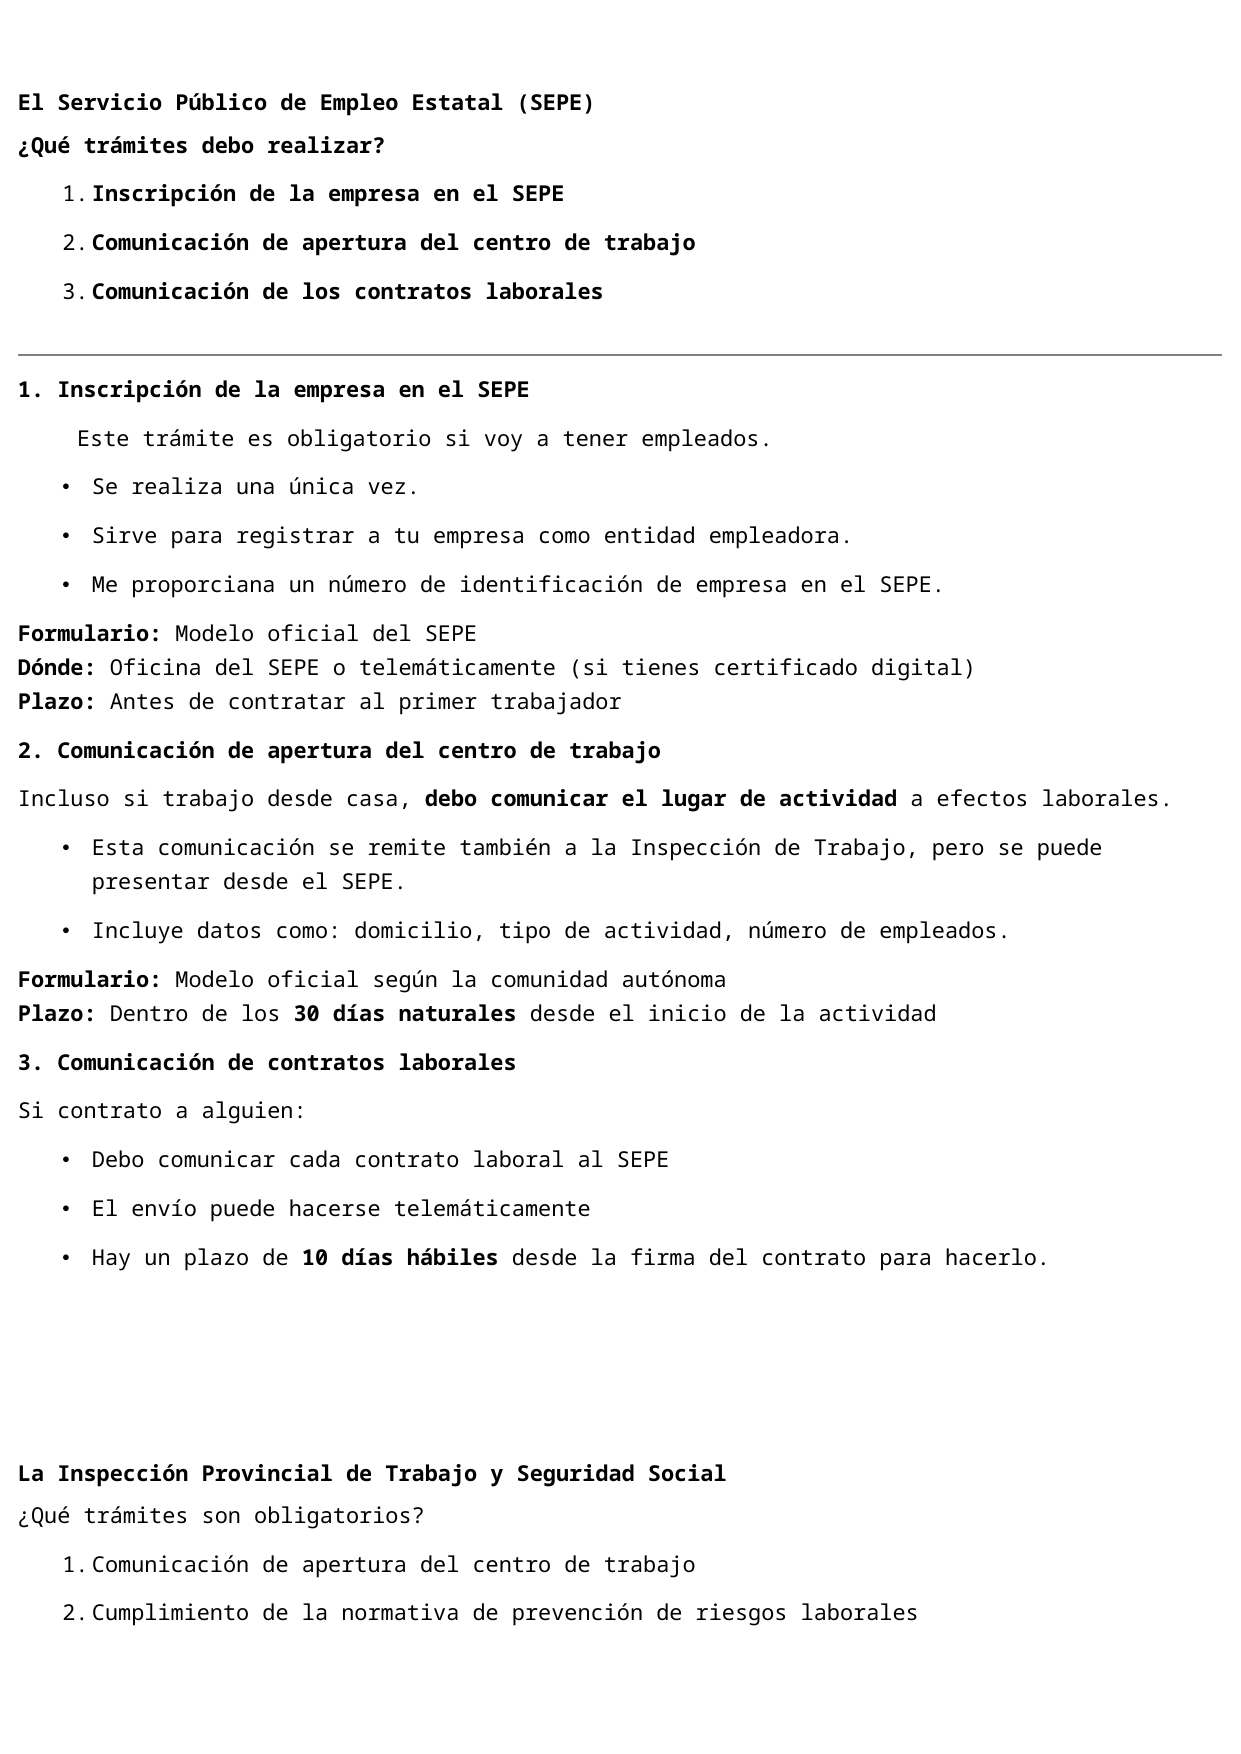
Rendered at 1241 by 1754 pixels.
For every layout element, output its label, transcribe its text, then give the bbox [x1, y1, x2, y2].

list Cumplimiento de la normativa de prevención de riesgos laborales [62, 1597, 1222, 1627]
list Hay un plazo de 10 días hábiles desde la firma del contrato para hacerlo. [62, 1242, 1222, 1271]
list Comunicación de los contratos laborales [62, 276, 1222, 306]
list Me proporciana un número de identificación de empresa en el SEPE. [62, 569, 1222, 598]
text Si contrato a alguien: [18, 1095, 1222, 1125]
list El envío puede hacerse telemáticamente [62, 1193, 1222, 1223]
subtitle ¿Qué trámites son obligatorios? [18, 1500, 1222, 1529]
subtitle El Servicio Público de Empleo Estatal (SEPE) [18, 87, 1222, 117]
text Incluso si trabajo desde casa, debo comunicar el lugar de actividad a efectos laborales. [18, 783, 1222, 813]
list Comunicación de apertura del centro de trabajo [62, 1548, 1222, 1578]
subtitle 3. Comunicación de contratos laborales [18, 1047, 1222, 1076]
subtitle La Inspección Provincial de Trabajo y Seguridad Social [18, 1457, 1222, 1487]
subtitle ¿Qué trámites debo realizar? [18, 129, 1222, 159]
list Inscripción de la empresa en el SEPE [62, 178, 1222, 208]
list Se realiza una única vez. [62, 471, 1222, 501]
text Formulario: Modelo oficial del SEPE Dónde: Oficina del SEPE o telemáticamente (si tienes certificado digital) Plazo: Antes de contratar al primer trabajador [18, 617, 1222, 716]
list Incluye datos como: domicilio, tipo de actividad, número de empleados. [62, 915, 1222, 945]
subtitle 1. Inscripción de la empresa en el SEPE [18, 374, 1222, 403]
subtitle 2. Comunicación de apertura del centro de trabajo [18, 734, 1222, 764]
text Este trámite es obligatorio si voy a tener empleados. [77, 422, 1163, 452]
list Esta comunicación se remite también a la Inspección de Trabajo, pero se puede presentar desde el SEPE. [62, 832, 1222, 896]
list Comunicación de apertura del centro de trabajo [62, 227, 1222, 257]
list Debo comunicar cada contrato laboral al SEPE [62, 1144, 1222, 1174]
list Sirve para registrar a tu empresa como entidad empleadora. [62, 520, 1222, 550]
text Formulario: Modelo oficial según la comunidad autónoma Plazo: Dentro de los 30 días naturales desde el inicio de la actividad [18, 964, 1222, 1028]
